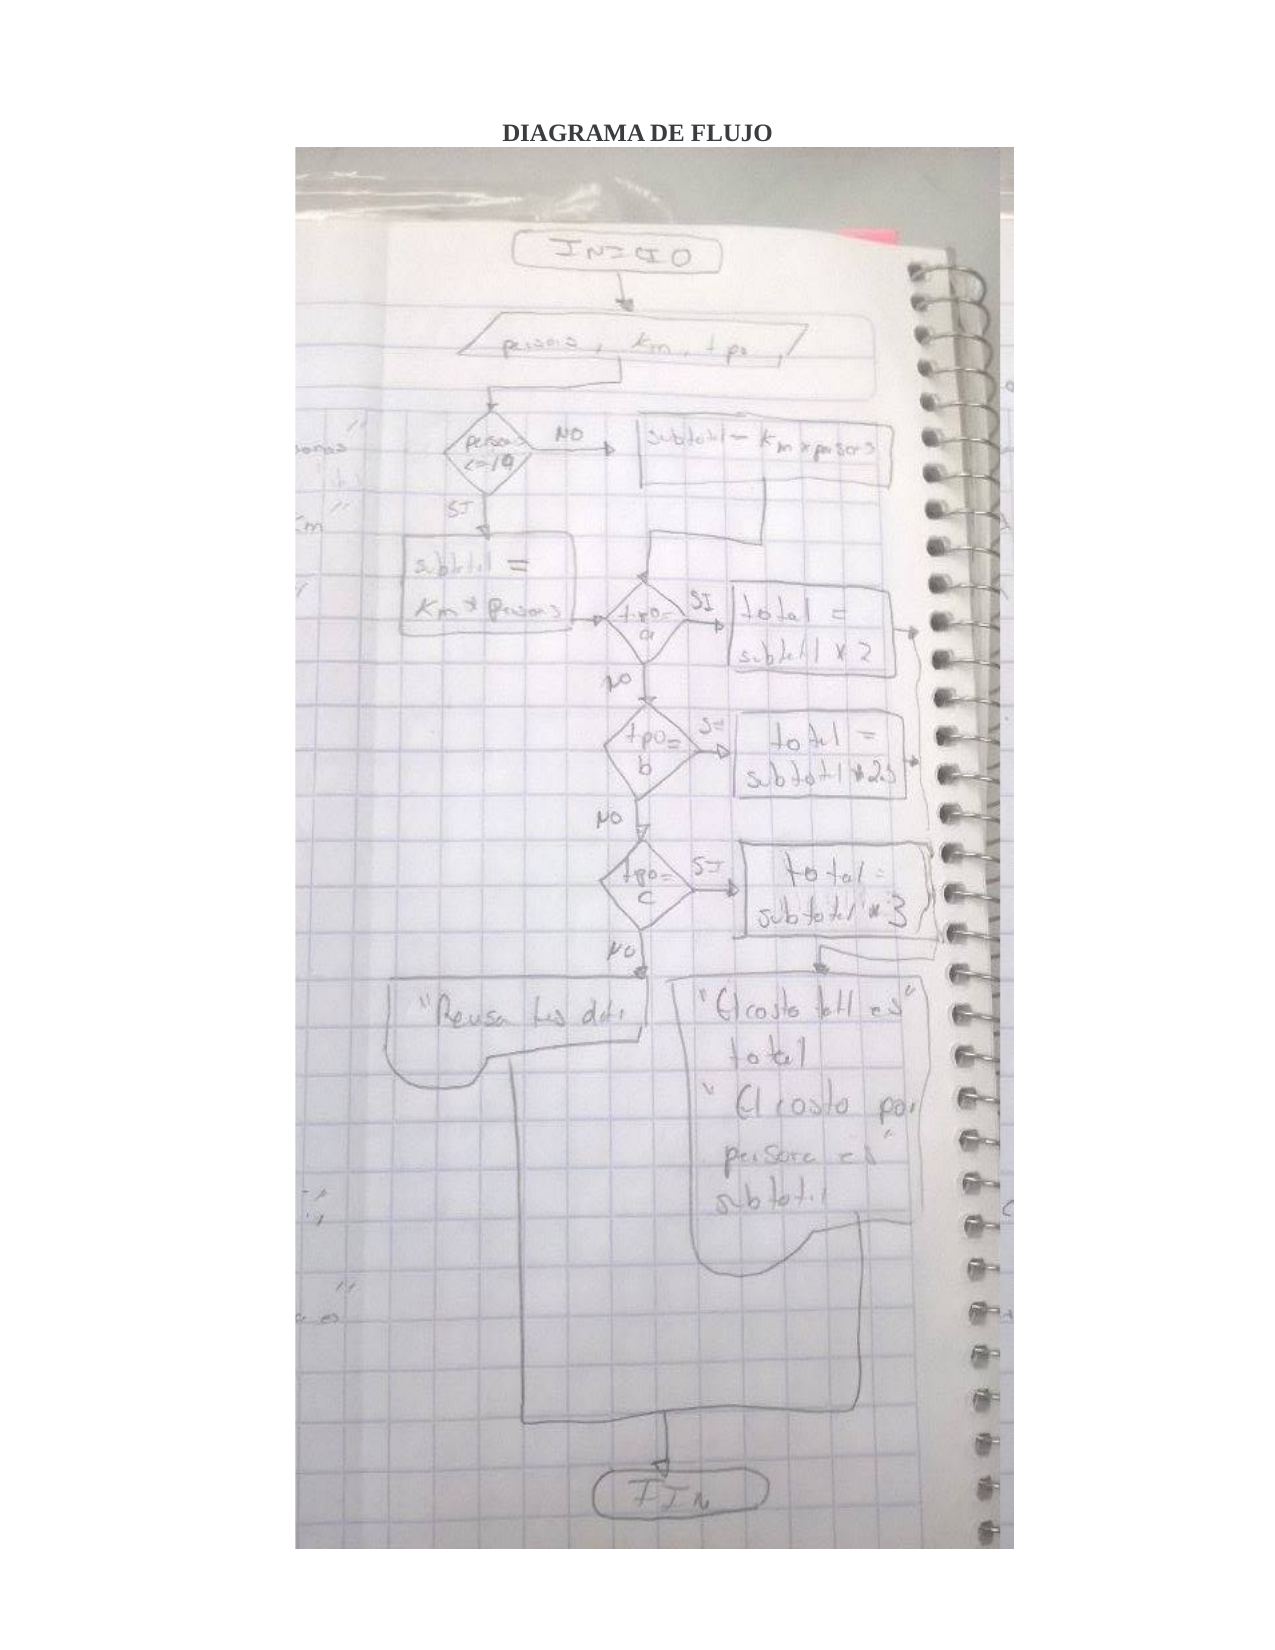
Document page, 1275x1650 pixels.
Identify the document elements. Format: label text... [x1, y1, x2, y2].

picture [295, 147, 1014, 1549]
text DIAGRAMA DE FLUJO [118, 118, 1157, 147]
